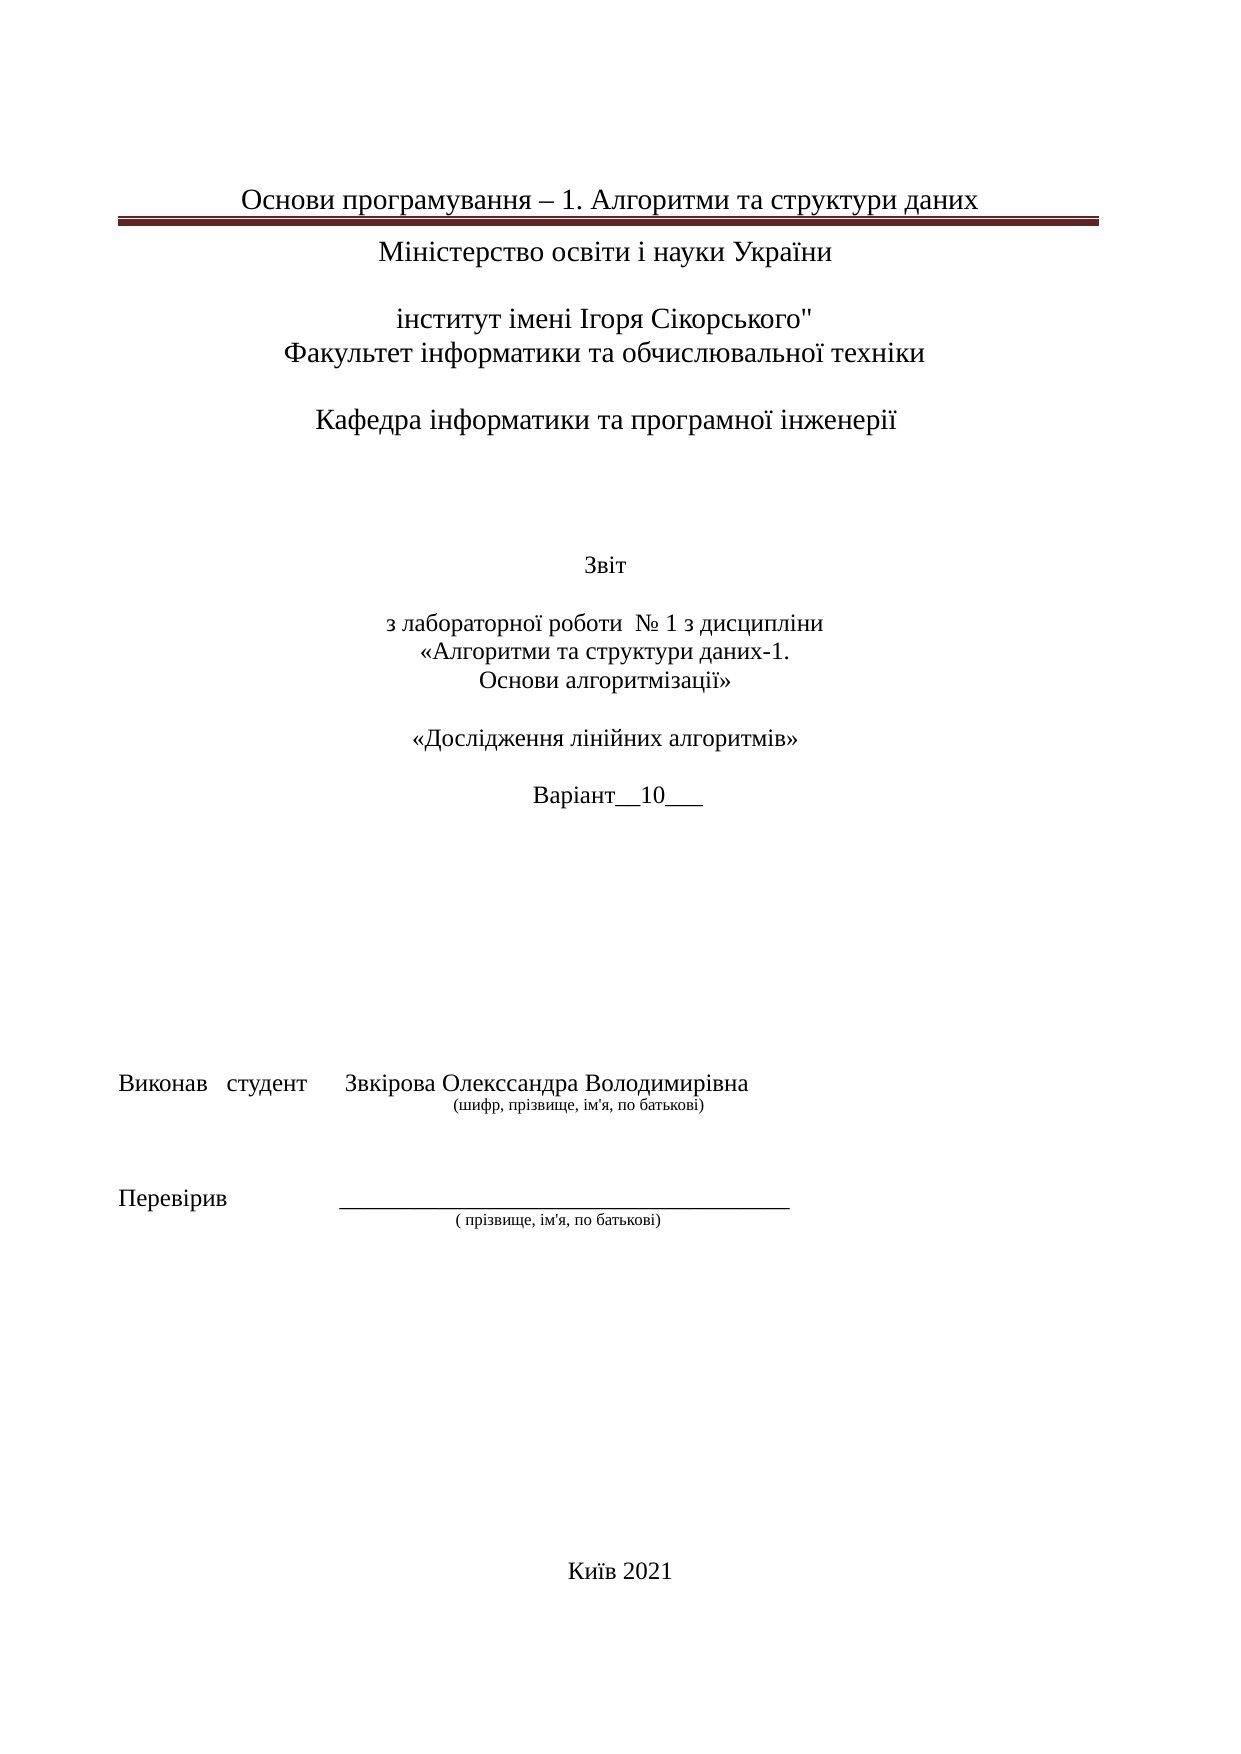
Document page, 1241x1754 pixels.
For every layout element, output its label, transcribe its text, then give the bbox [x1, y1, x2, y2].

text Київ 2021 [118, 1556, 1122, 1585]
